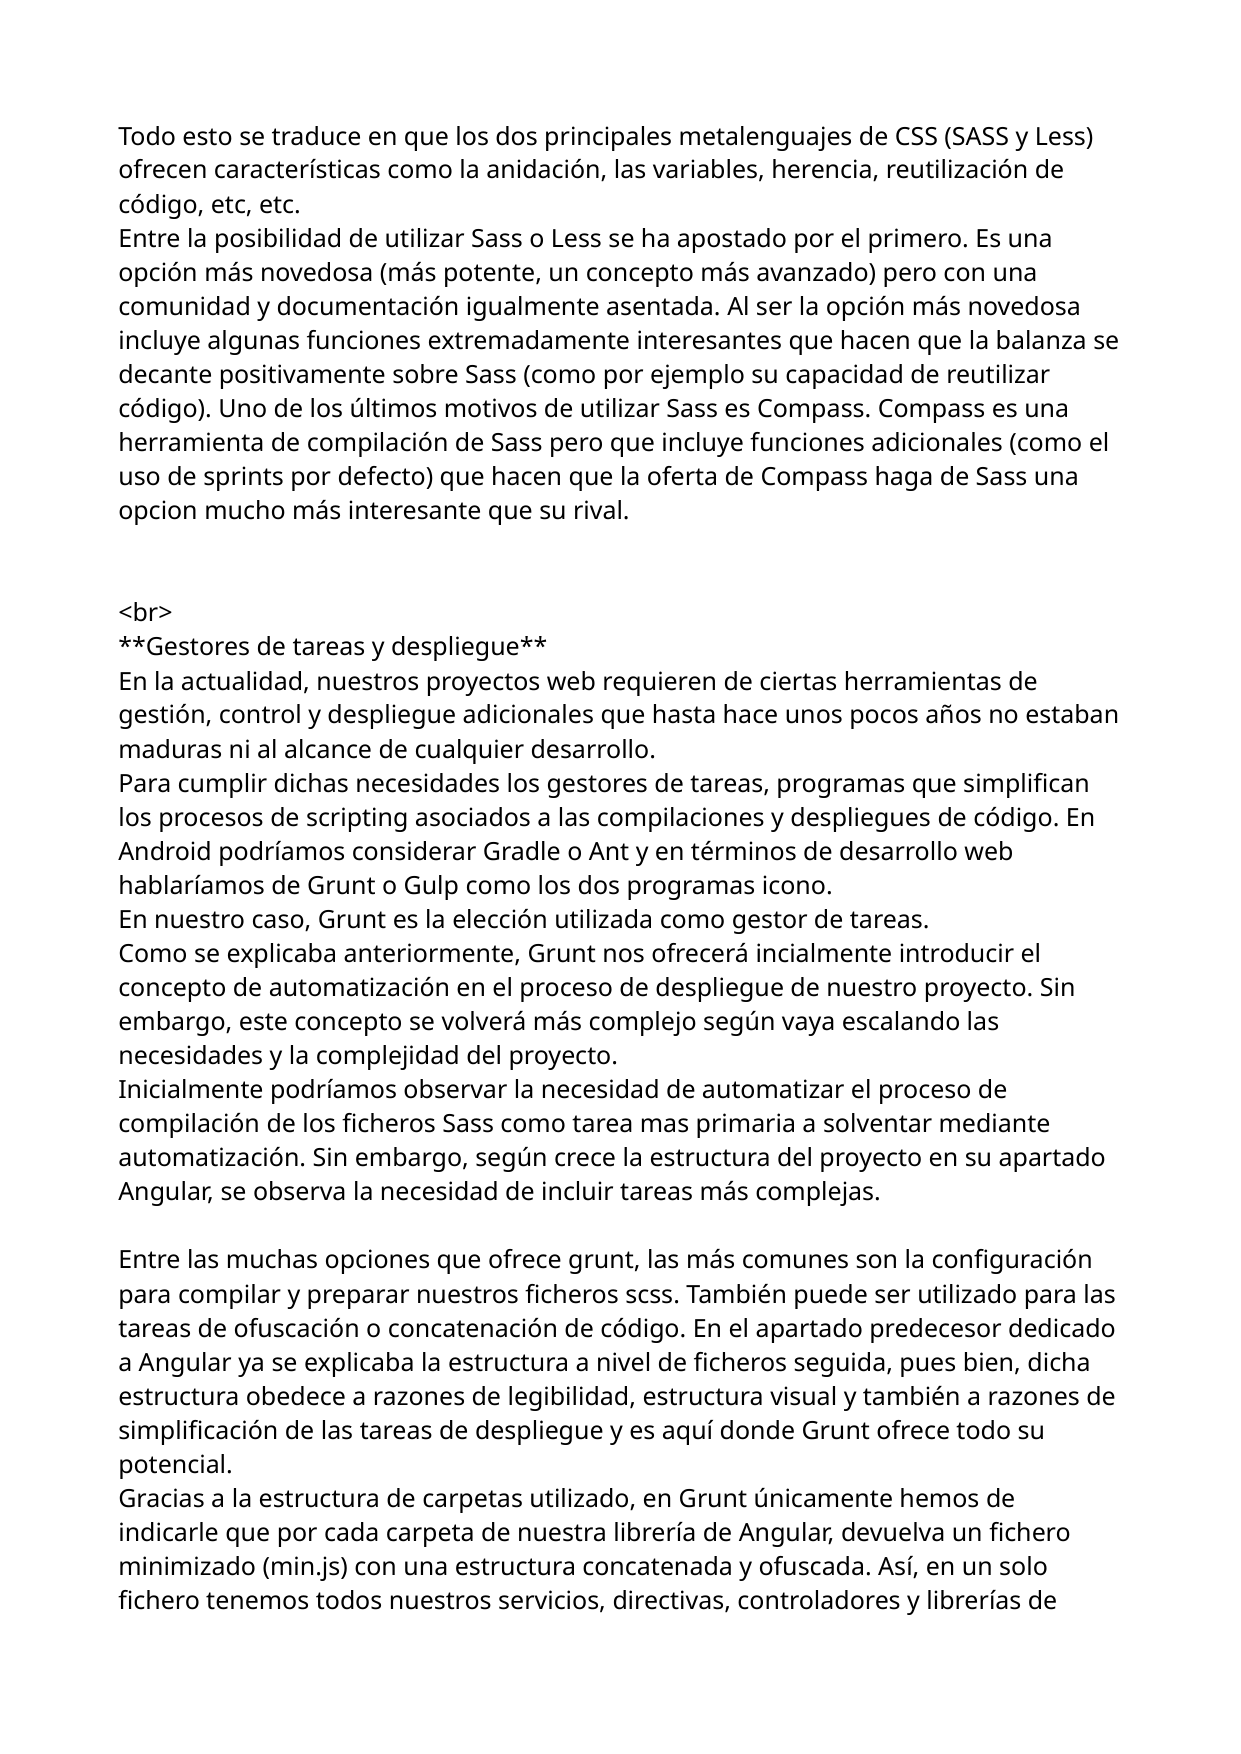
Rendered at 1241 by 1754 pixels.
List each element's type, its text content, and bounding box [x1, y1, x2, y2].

text En nuestro caso, Grunt es la elección utilizada como gestor de tareas. [118, 902, 1122, 936]
text <br> [118, 595, 1122, 629]
text Gracias a la estructura de carpetas utilizado, en Grunt únicamente hemos de indicarle que por cada carpeta de nuestra librería de Angular, devuelva un fichero minimizado (min.js) con una estructura concatenada y ofuscada. Así, en un solo fichero tenemos todos nuestros servicios, directivas, controladores y librerías de [118, 1481, 1122, 1617]
text En la actualidad, nuestros proyectos web requieren de ciertas herramientas de gestión, control y despliegue adicionales que hasta hace unos pocos años no estaban maduras ni al alcance de cualquier desarrollo. [118, 663, 1122, 765]
text Para cumplir dichas necesidades los gestores de tareas, programas que simplifican los procesos de scripting asociados a las compilaciones y despliegues de código. En Android podríamos considerar Gradle o Ant y en términos de desarrollo web hablaríamos de Grunt o Gulp como los dos programas icono. [118, 765, 1122, 902]
text **Gestores de tareas y despliegue** [118, 629, 1122, 663]
text Inicialmente podríamos observar la necesidad de automatizar el proceso de compilación de los ficheros Sass como tarea mas primaria a solventar mediante automatización. Sin embargo, según crece la estructura del proyecto en su apartado Angular, se observa la necesidad de incluir tareas más complejas. [118, 1072, 1122, 1208]
text Todo esto se traduce en que los dos principales metalenguajes de CSS (SASS y Less) ofrecen características como la anidación, las variables, herencia, reutilización de código, etc, etc. [118, 118, 1122, 220]
text Entre la posibilidad de utilizar Sass o Less se ha apostado por el primero. Es una opción más novedosa (más potente, un concepto más avanzado) pero con una comunidad y documentación igualmente asentada. Al ser la opción más novedosa incluye algunas funciones extremadamente interesantes que hacen que la balanza se decante positivamente sobre Sass (como por ejemplo su capacidad de reutilizar código). Uno de los últimos motivos de utilizar Sass es Compass. Compass es una herramienta de compilación de Sass pero que incluye funciones adicionales (como el uso de sprints por defecto) que hacen que la oferta de Compass haga de Sass una opcion mucho más interesante que su rival. [118, 220, 1122, 527]
text Entre las muchas opciones que ofrece grunt, las más comunes son la configuración para compilar y preparar nuestros ficheros scss. También puede ser utilizado para las tareas de ofuscación o concatenación de código. En el apartado predecesor dedicado a Angular ya se explicaba la estructura a nivel de ficheros seguida, pues bien, dicha estructura obedece a razones de legibilidad, estructura visual y también a razones de simplificación de las tareas de despliegue y es aquí donde Grunt ofrece todo su potencial. [118, 1242, 1122, 1481]
text Como se explicaba anteriormente, Grunt nos ofrecerá incialmente introducir el concepto de automatización en el proceso de despliegue de nuestro proyecto. Sin embargo, este concepto se volverá más complejo según vaya escalando las necesidades y la complejidad del proyecto. [118, 936, 1122, 1072]
